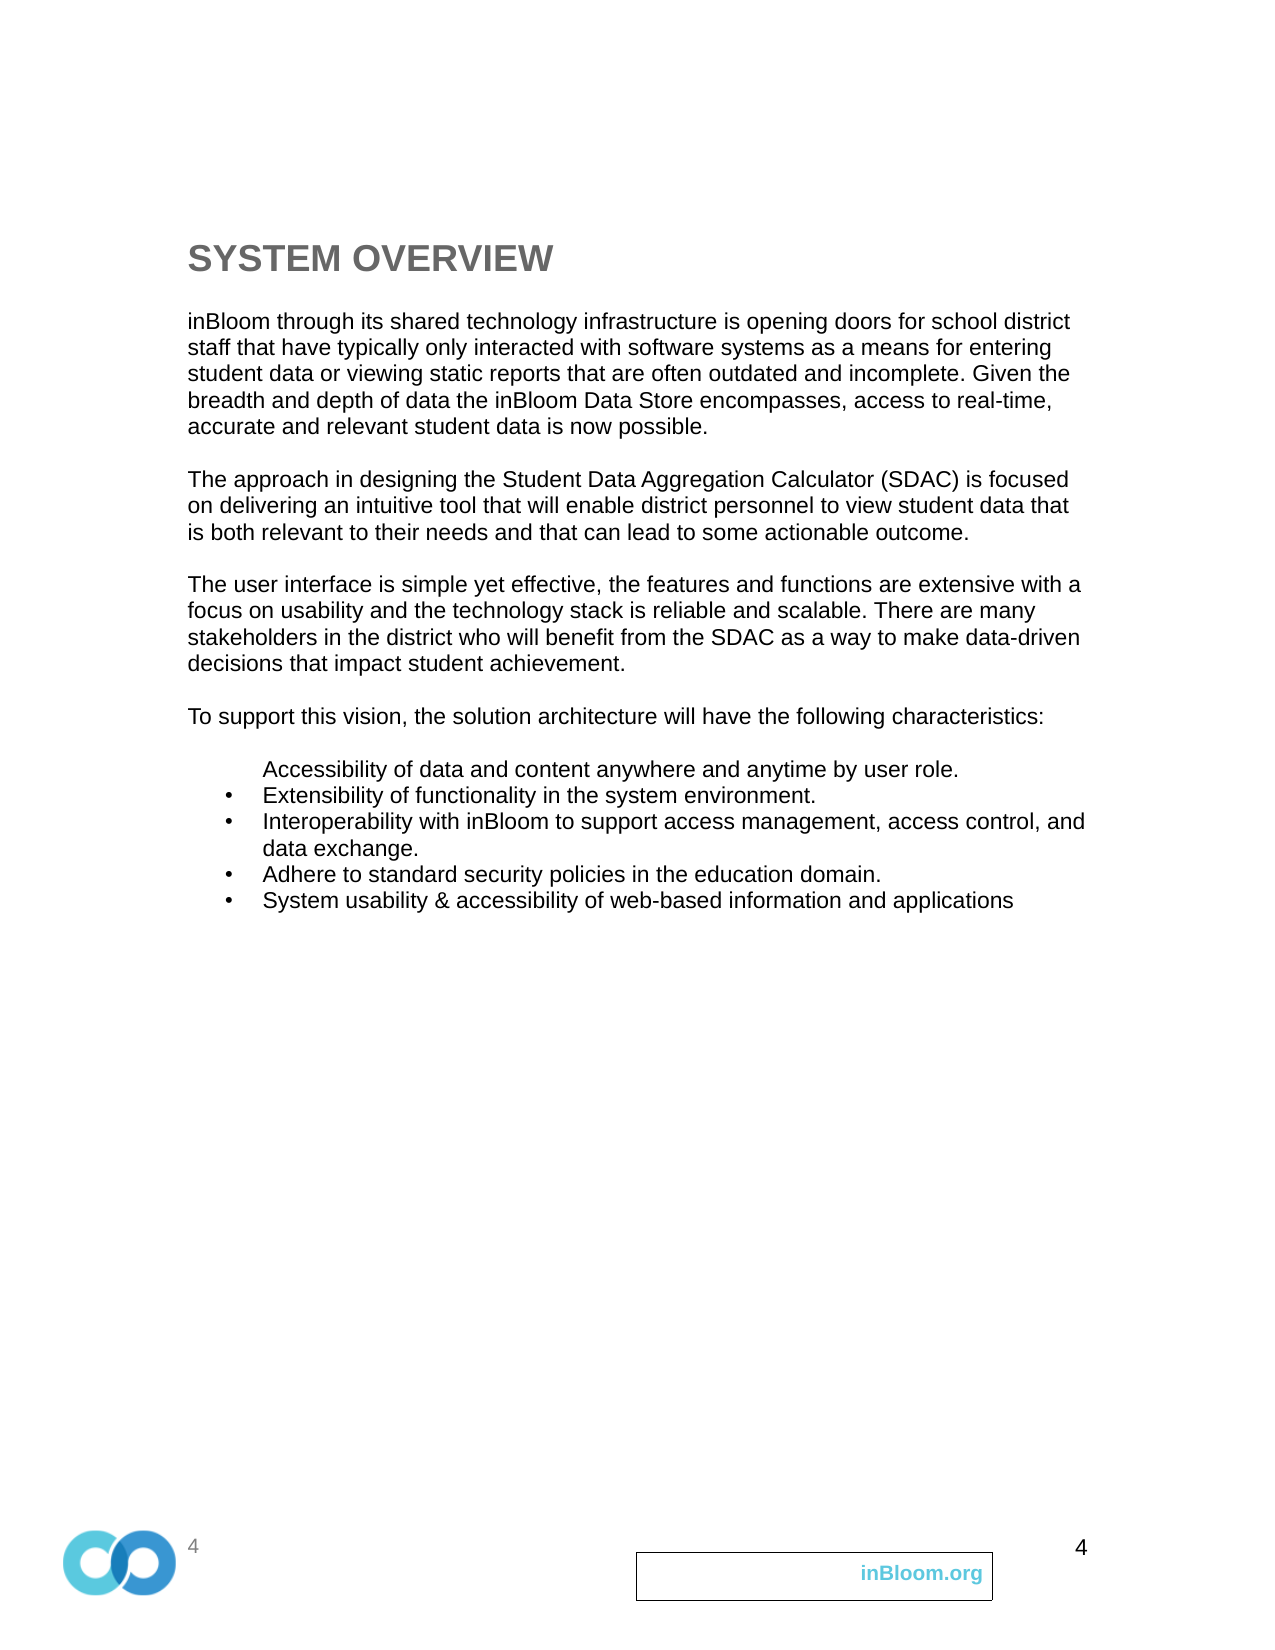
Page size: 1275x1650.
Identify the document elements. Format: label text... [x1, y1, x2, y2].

text inBloom through its shared technology infrastructure is opening doors for school district staff that have typically only interacted with software systems as a means for entering student data or viewing static reports that are often outdated and incomplete. Given the breadth and depth of data the inBloom Data Store encompasses, access to real-time, accurate and relevant student data is now possible. [187, 279, 1087, 439]
picture [53, 1518, 926, 1635]
list Interoperability with inBloom to support access management, access control, and data exchange. [225, 808, 1087, 861]
list Adhere to standard security policies in the education domain. [225, 861, 1087, 887]
text The approach in designing the Student Data Aggregation Calculator (SDAC) is focused on delivering an intuitive tool that will enable district personnel to view student data that is both relevant to their needs and that can lead to some actionable outcome. [187, 466, 1087, 545]
list Accessibility of data and content anywhere and anytime by user role. [225, 729, 1087, 782]
list System usability & accessibility of web-based information and applications [225, 887, 1087, 914]
list Extensibility of functionality in the system environment. [225, 782, 1087, 808]
text To support this vision, the solution architecture will have the following characteristics: [187, 703, 1087, 729]
text The user interface is simple yet effective, the features and functions are extensive with a focus on usability and the technology stack is reliable and scalable. There are many stakeholders in the district who will benefit from the SDAC as a way to make data-driven decisions that impact student achievement. [187, 571, 1087, 677]
subtitle SYSTEM OVERVIEW [187, 236, 1087, 279]
